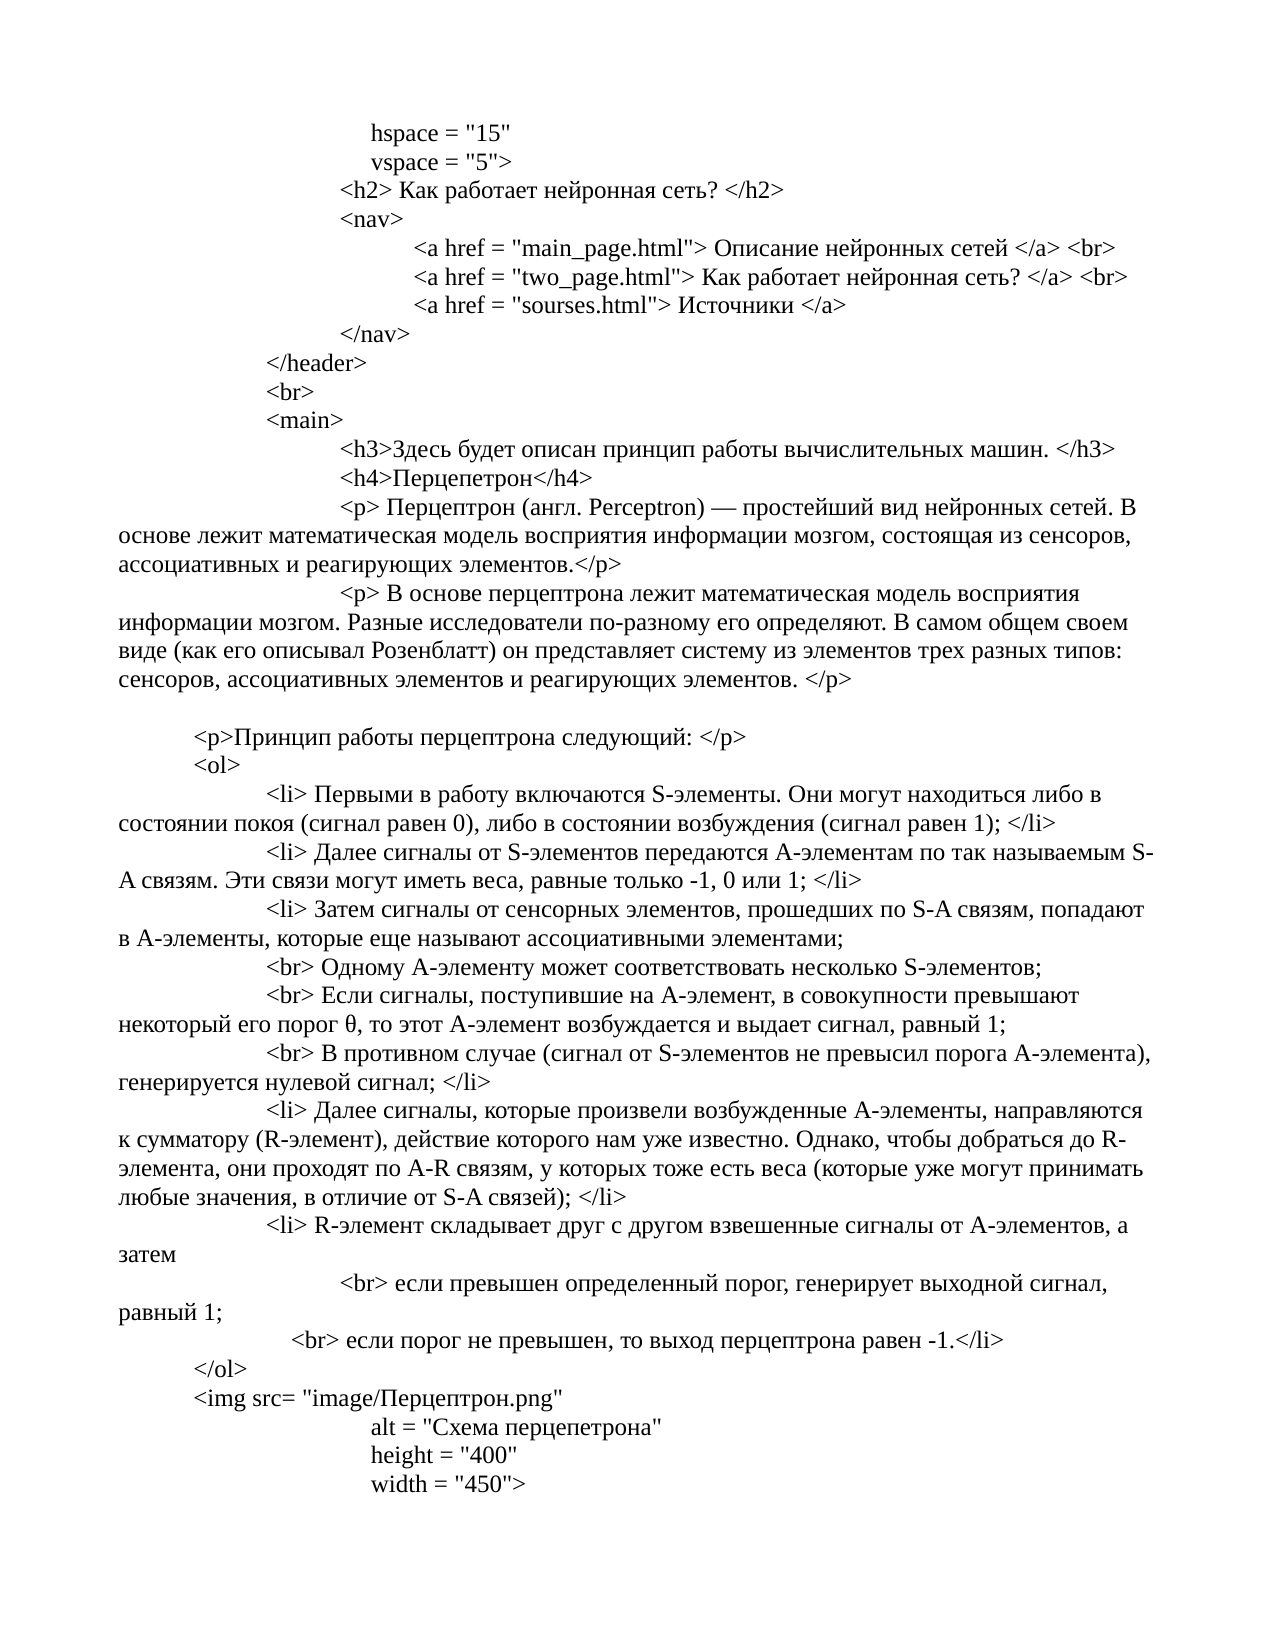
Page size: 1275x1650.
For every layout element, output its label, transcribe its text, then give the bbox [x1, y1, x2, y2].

text <ol> [118, 751, 1157, 779]
text <br> eсли порог не превышен, то выход перцептрона равен -1.</li> [118, 1326, 1157, 1354]
text <main> [118, 406, 1157, 434]
text alt = "Схема перцепетрона" [118, 1412, 1157, 1441]
text <h2> Как работает нейронная сеть? </h2> [118, 176, 1157, 204]
text <p>Принцип работы перцептрона следующий: </p> [118, 722, 1157, 751]
text <li> Первыми в работу включаются S-элементы. Они могут находиться либо в состоянии покоя (сигнал равен 0), либо в состоянии возбуждения (сигнал равен 1); </li> [118, 779, 1157, 837]
text <nav> [118, 204, 1157, 233]
text <br> если превышен определенный порог, генерирует выходной сигнал, равный 1; [118, 1268, 1157, 1326]
text <br> [118, 377, 1157, 406]
text <img src= "image/Перцептрон.png" [118, 1383, 1157, 1412]
text <a href = "sourses.html"> Источники </a> [118, 291, 1157, 319]
text <p> Перцептрон (англ. Perceptron) — простейший вид нейронных сетей. В основе лежит математическая модель восприятия информации мозгом, состоящая из сенсоров, ассоциативных и реагирующих элементов.</p> [118, 492, 1157, 578]
text <a href = "two_page.html"> Как работает нейронная сеть? </a> <br> [118, 262, 1157, 291]
text <li> Далее сигналы, которые произвели возбужденные A-элементы, направляются к сумматору (R-элемент), действие которого нам уже известно. Однако, чтобы добраться до R-элемента, они проходят по A-R связям, у которых тоже есть веса (которые уже могут принимать любые значения, в отличие от S-A связей); </li> [118, 1096, 1157, 1211]
text hspace = "15" [118, 118, 1157, 147]
text <li> Затем сигналы от сенсорных элементов, прошедших по S-A связям, попадают в A-элементы, которые еще называют ассоциативными элементами; [118, 894, 1157, 952]
text height = "400" [118, 1441, 1157, 1469]
text <br> В противном случае (сигнал от S-элементов не превысил порога A-элемента), генерируется нулевой сигнал; </li> [118, 1038, 1157, 1096]
text vspace = "5"> [118, 147, 1157, 176]
text <br> Одному A-элементу может соответствовать несколько S-элементов; [118, 952, 1157, 981]
text width = "450"> [118, 1469, 1157, 1498]
text <br> Если сигналы, поступившие на A-элемент, в совокупности превышают некоторый его порог ​θ​, то этот A-элемент возбуждается и выдает сигнал, равный 1; [118, 981, 1157, 1038]
text <h3>Здесь будет описан принцип работы вычислительных машин. </h3> [118, 434, 1157, 463]
text <p> В основе перцептрона лежит математическая модель восприятия информации мозгом. Разные исследователи по-разному его определяют. В самом общем своем виде (как его описывал Розенблатт) он представляет систему из элементов трех разных типов: сенсоров, ассоциативных элементов и реагирующих элементов. </p> [118, 578, 1157, 693]
text <h4>Перцепетрон</h4> [118, 463, 1157, 492]
text <a href = "main_page.html"> Описание нейронных сетей </a> <br> [118, 233, 1157, 262]
text </header> [118, 348, 1157, 377]
text <li> Далее сигналы от S-элементов передаются A-элементам по так называемым S-A связям. Эти связи могут иметь веса, равные только -1, 0 или 1; </li> [118, 837, 1157, 894]
text </nav> [118, 319, 1157, 348]
text <li> R-элемент складывает друг с другом взвешенные сигналы от A-элементов, а затем [118, 1211, 1157, 1268]
text </ol> [118, 1354, 1157, 1383]
